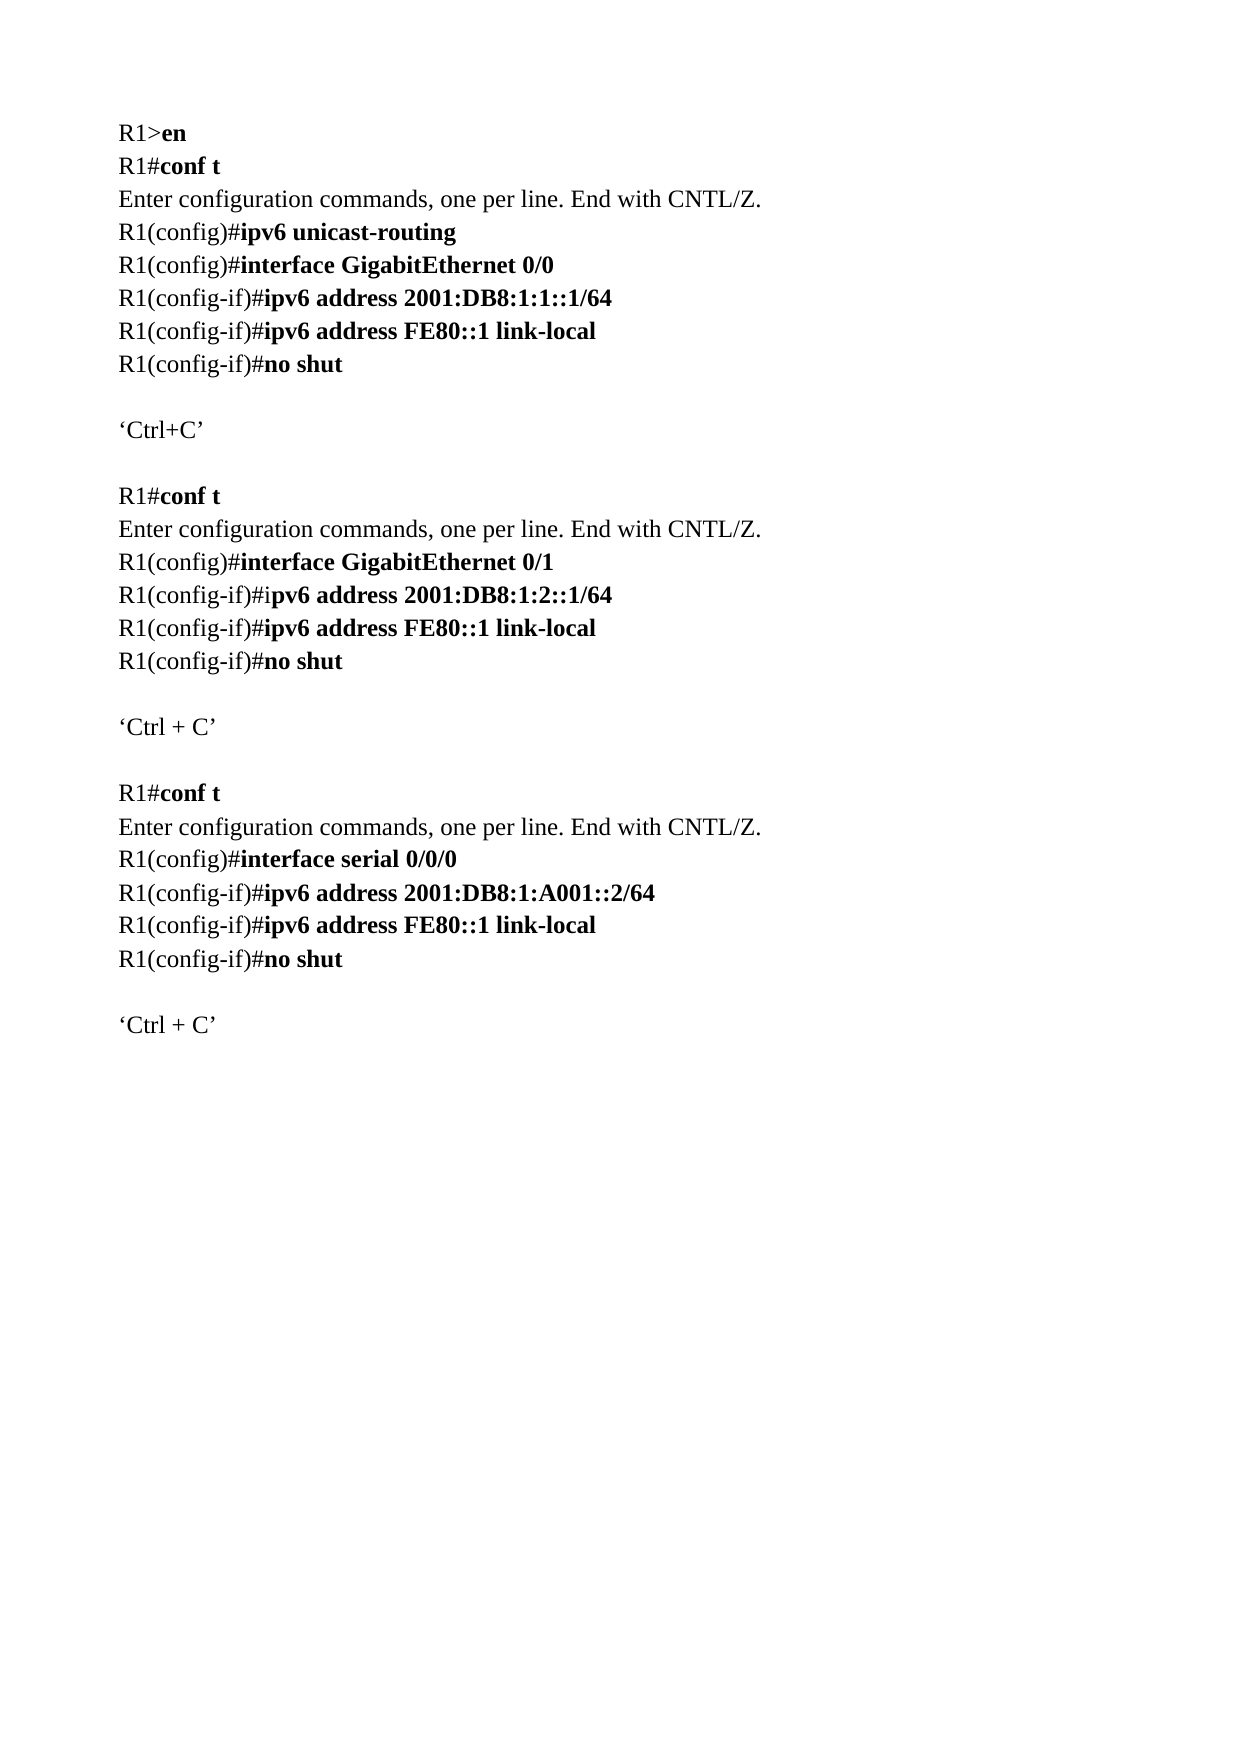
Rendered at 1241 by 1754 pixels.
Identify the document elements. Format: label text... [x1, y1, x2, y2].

text R1#conf t [118, 151, 1122, 180]
text R1(config-if)#no shut [118, 349, 1122, 378]
text R1(config)#interface serial 0/0/0 [118, 844, 1122, 873]
text Enter configuration commands, one per line. End with CNTL/Z. [118, 184, 1122, 213]
text R1(config-if)#ipv6 address FE80::1 link-local [118, 613, 1122, 642]
text R1(config-if)#ipv6 address 2001:DB8:1:A001::2/64 [118, 878, 1122, 906]
text R1(config)#interface GigabitEthernet 0/0 [118, 250, 1122, 279]
text R1(config)#interface GigabitEthernet 0/1 [118, 547, 1122, 576]
text R1#conf t [118, 481, 1122, 510]
text R1(config-if)#ipv6 address 2001:DB8:1:2::1/64 [118, 580, 1122, 609]
text ‘Ctrl + C’ [118, 712, 1122, 741]
text R1(config-if)#no shut [118, 646, 1122, 675]
text R1(config-if)#ipv6 address FE80::1 link-local [118, 911, 1122, 939]
text ‘Ctrl + C’ [118, 1010, 1122, 1038]
text R1(config-if)#ipv6 address FE80::1 link-local [118, 316, 1122, 345]
text R1(config-if)#no shut [118, 944, 1122, 972]
text R1(config)#ipv6 unicast-routing [118, 217, 1122, 246]
text ‘Ctrl+C’ [118, 415, 1122, 444]
text R1(config-if)#ipv6 address 2001:DB8:1:1::1/64 [118, 283, 1122, 312]
text R1>en [118, 118, 1122, 147]
text R1#conf t [118, 778, 1122, 807]
text Enter configuration commands, one per line. End with CNTL/Z. [118, 812, 1122, 840]
text Enter configuration commands, one per line. End with CNTL/Z. [118, 514, 1122, 543]
